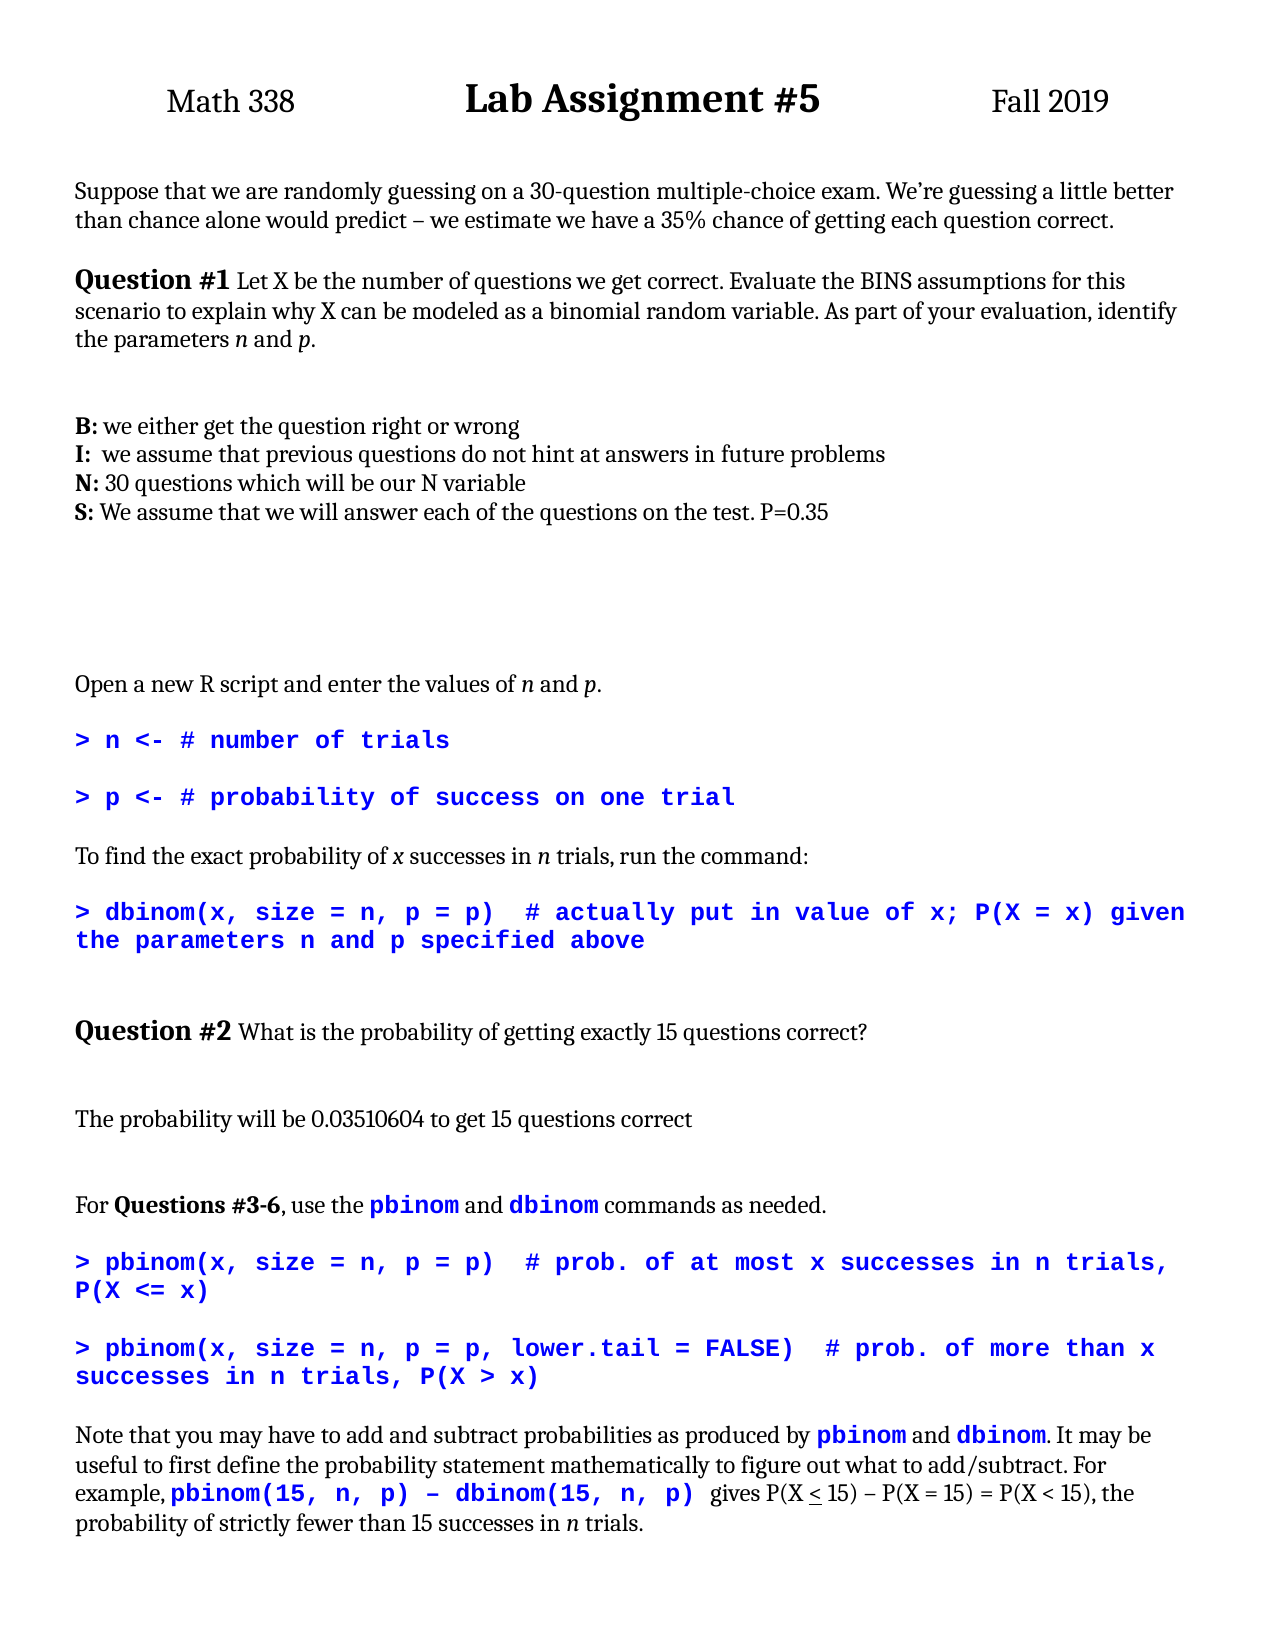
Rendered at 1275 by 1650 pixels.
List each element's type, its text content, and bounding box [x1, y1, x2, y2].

text Math 338 Lab Assignment #5 Fall 2019 [75, 75, 1200, 123]
text > dbinom(x, size = n, p = p) # actually put in value of x; P(X = x) given the parameters n and p specified above [75, 899, 1200, 956]
text > pbinom(x, size = n, p = p) # prob. of at most x successes in n trials, P(X <= x) [75, 1250, 1200, 1306]
text B: we either get the question right or wrong [75, 412, 1200, 440]
text Question #2 What is the probability of getting exactly 15 questions correct? [75, 1014, 1200, 1047]
text S: We assume that we will answer each of the questions on the test. P=0.35 [75, 498, 1200, 527]
text For Questions #3-6, use the pbinom and dbinom commands as needed. [75, 1191, 1200, 1221]
text I: we assume that previous questions do not hint at answers in future problems [75, 440, 1200, 469]
text Suppose that we are randomly guessing on a 30-question multiple-choice exam. We’re guessing a little better than chance alone would predict – we estimate we have a 35% chance of getting each question correct. [75, 177, 1200, 234]
text Open a new R script and enter the values of n and p. [75, 670, 1200, 699]
text N: 30 questions which will be our N variable [75, 469, 1200, 498]
text > p <- # probability of success on one trial [75, 785, 1200, 813]
text The probability will be 0.03510604 to get 15 questions correct [75, 1105, 1200, 1133]
text Question #1 Let X be the number of questions we get correct. Evaluate the BINS assumptions for this scenario to explain why X can be modeled as a binomial random variable. As part of your evaluation, identify the parameters n and p. [75, 263, 1200, 354]
text > n <- # number of trials [75, 728, 1200, 756]
text > pbinom(x, size = n, p = p, lower.tail = FALSE) # prob. of more than x successes in n trials, P(X > x) [75, 1335, 1200, 1392]
text To find the exact probability of x successes in n trials, run the command: [75, 842, 1200, 871]
text Note that you may have to add and subtract probabilities as produced by pbinom and dbinom. It may be useful to first define the probability statement mathematically to figure out what to add/subtract. For example, pbinom(15, n, p) – dbinom(15, n, p) gives P(X < 15) – P(X = 15) = P(X < 15), the probability of strictly fewer than 15 successes in n trials. [75, 1421, 1200, 1538]
